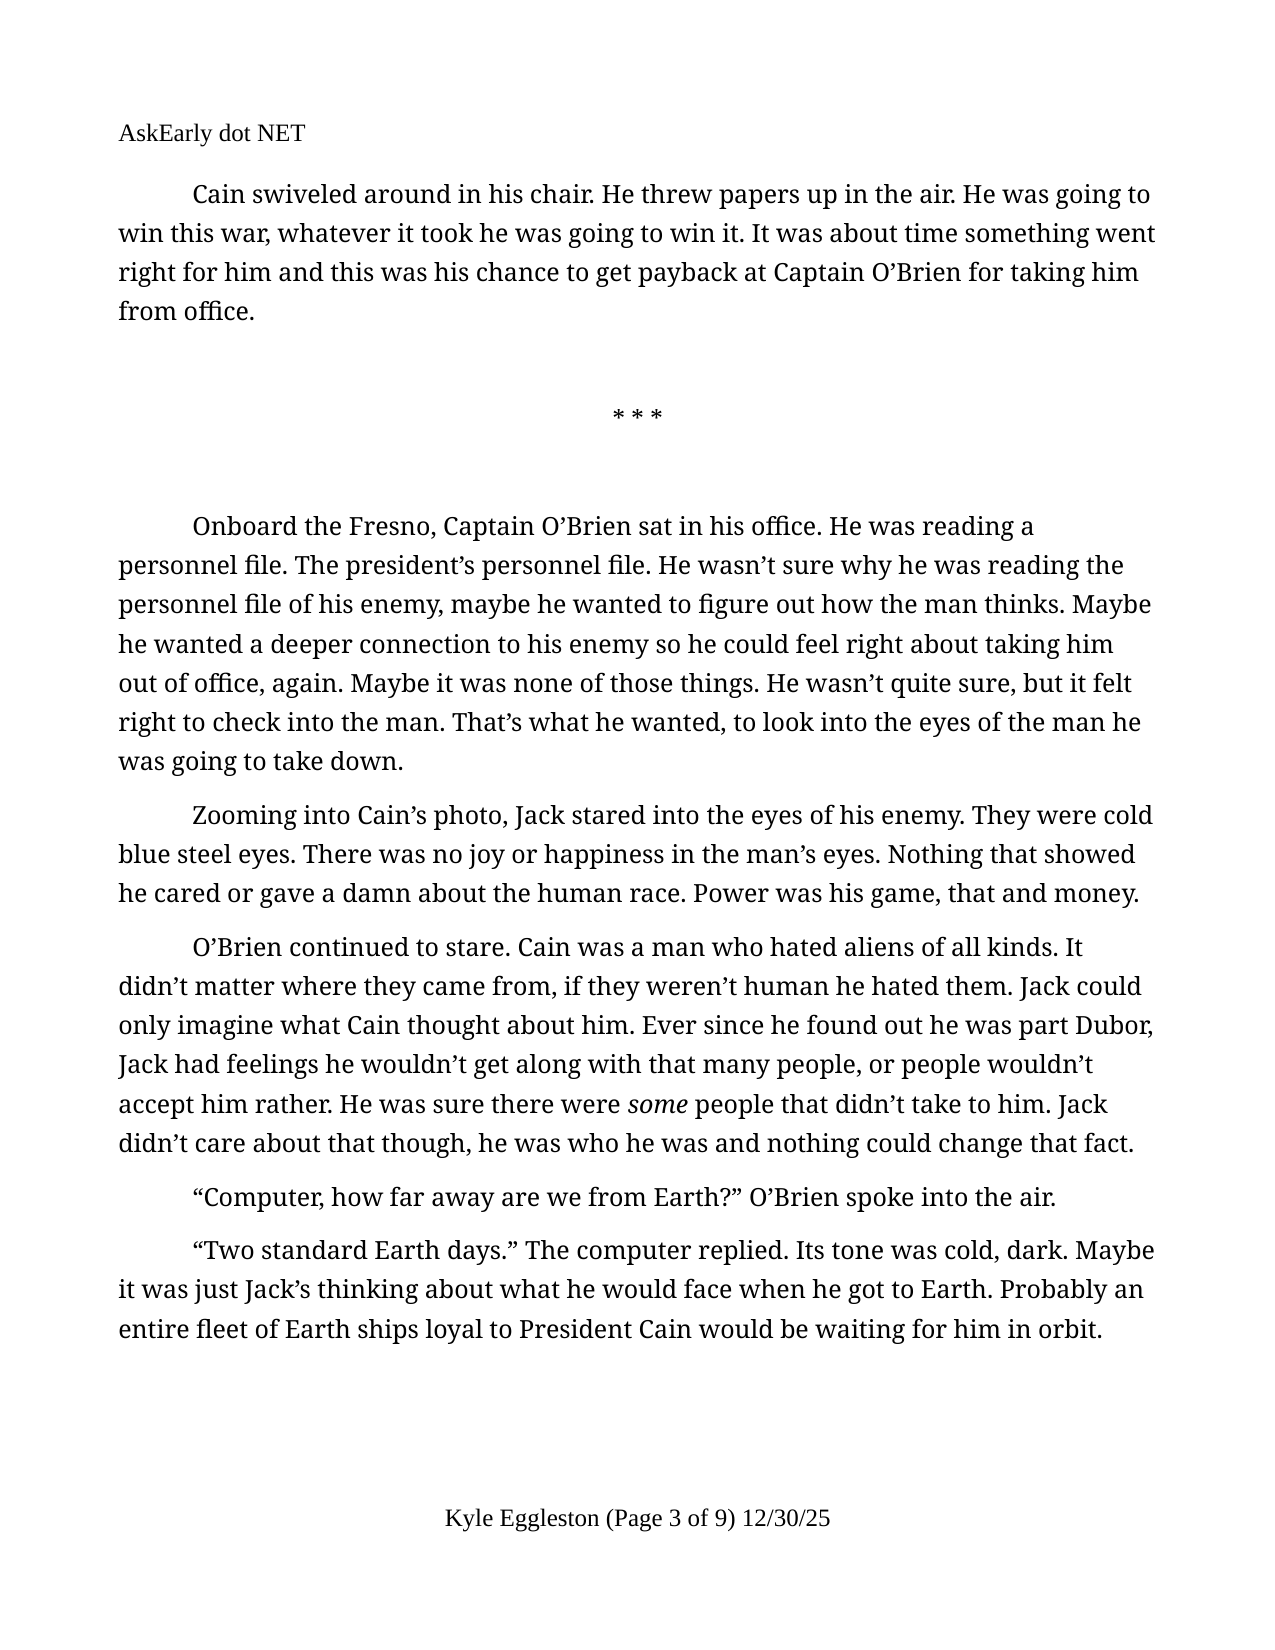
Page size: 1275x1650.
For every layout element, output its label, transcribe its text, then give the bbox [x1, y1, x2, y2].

text Cain swiveled around in his chair. He threw papers up in the air. He was going to win this war, whatever it took he was going to win it. It was about time something went right for him and this was his chance to get payback at Captain O’Brien for taking him from office. [118, 176, 1157, 328]
text Zooming into Cain’s photo, Jack stared into the eyes of his enemy. They were cold blue steel eyes. There was no joy or happiness in the man’s eyes. Nothing that showed he cared or gave a damn about the human race. Power was his game, that and money. [118, 798, 1157, 910]
text “Computer, how far away are we from Earth?” O’Brien spoke into the air. [118, 1179, 1157, 1213]
text Onboard the Fresno, Captain O’Brien sat in his office. He was reading a personnel file. The president’s personnel file. He wasn’t sure why he was reading the personnel file of his enemy, maybe he wanted to figure out how the man thinks. Maybe he wanted a deeper connection to his enemy so he could feel right about taking him out of office, again. Maybe it was none of those things. He wasn’t quite sure, but it felt right to check into the man. That’s what he wanted, to look into the eyes of the man he was going to take down. [118, 509, 1157, 778]
text O’Brien continued to stare. Cain was a man who hated aliens of all kinds. It didn’t matter where they came from, if they weren’t human he hated them. Jack could only imagine what Cain thought about him. Ever since he found out he was part Dubor, Jack had feelings he wouldn’t get along with that many people, or people wouldn’t accept him rather. He was sure there were some people that didn’t take to him. Jack didn’t care about that though, he was who he was and nothing could change that fact. [118, 930, 1157, 1159]
text “Two standard Earth days.” The computer replied. Its tone was cold, dark. Maybe it was just Jack’s thinking about what he would face when he got to Earth. Probably an entire fleet of Earth ships loyal to President Cain would be waiting for him in orbit. [118, 1233, 1157, 1345]
text * * * [118, 401, 1157, 435]
